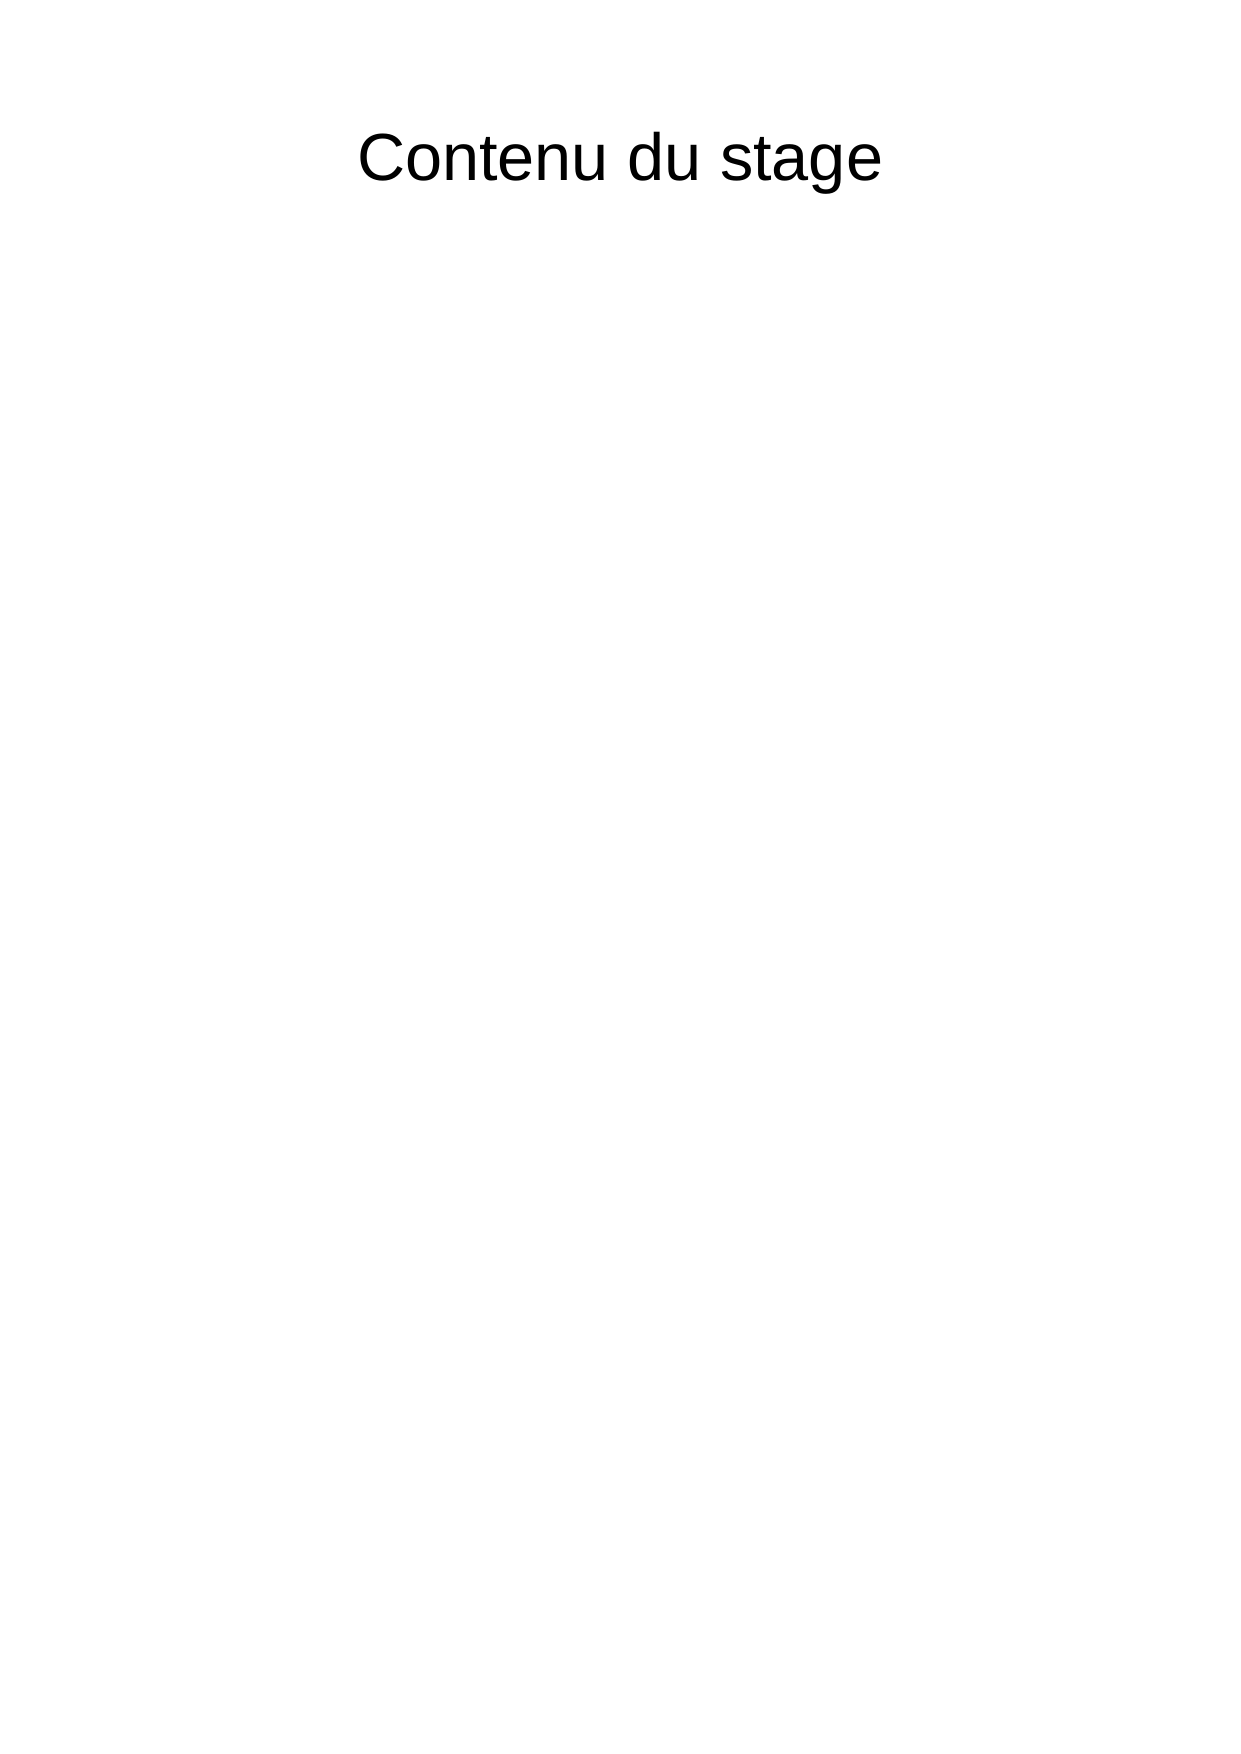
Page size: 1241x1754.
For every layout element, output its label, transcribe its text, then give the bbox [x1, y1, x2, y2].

text Contenu du stage [118, 118, 1122, 195]
